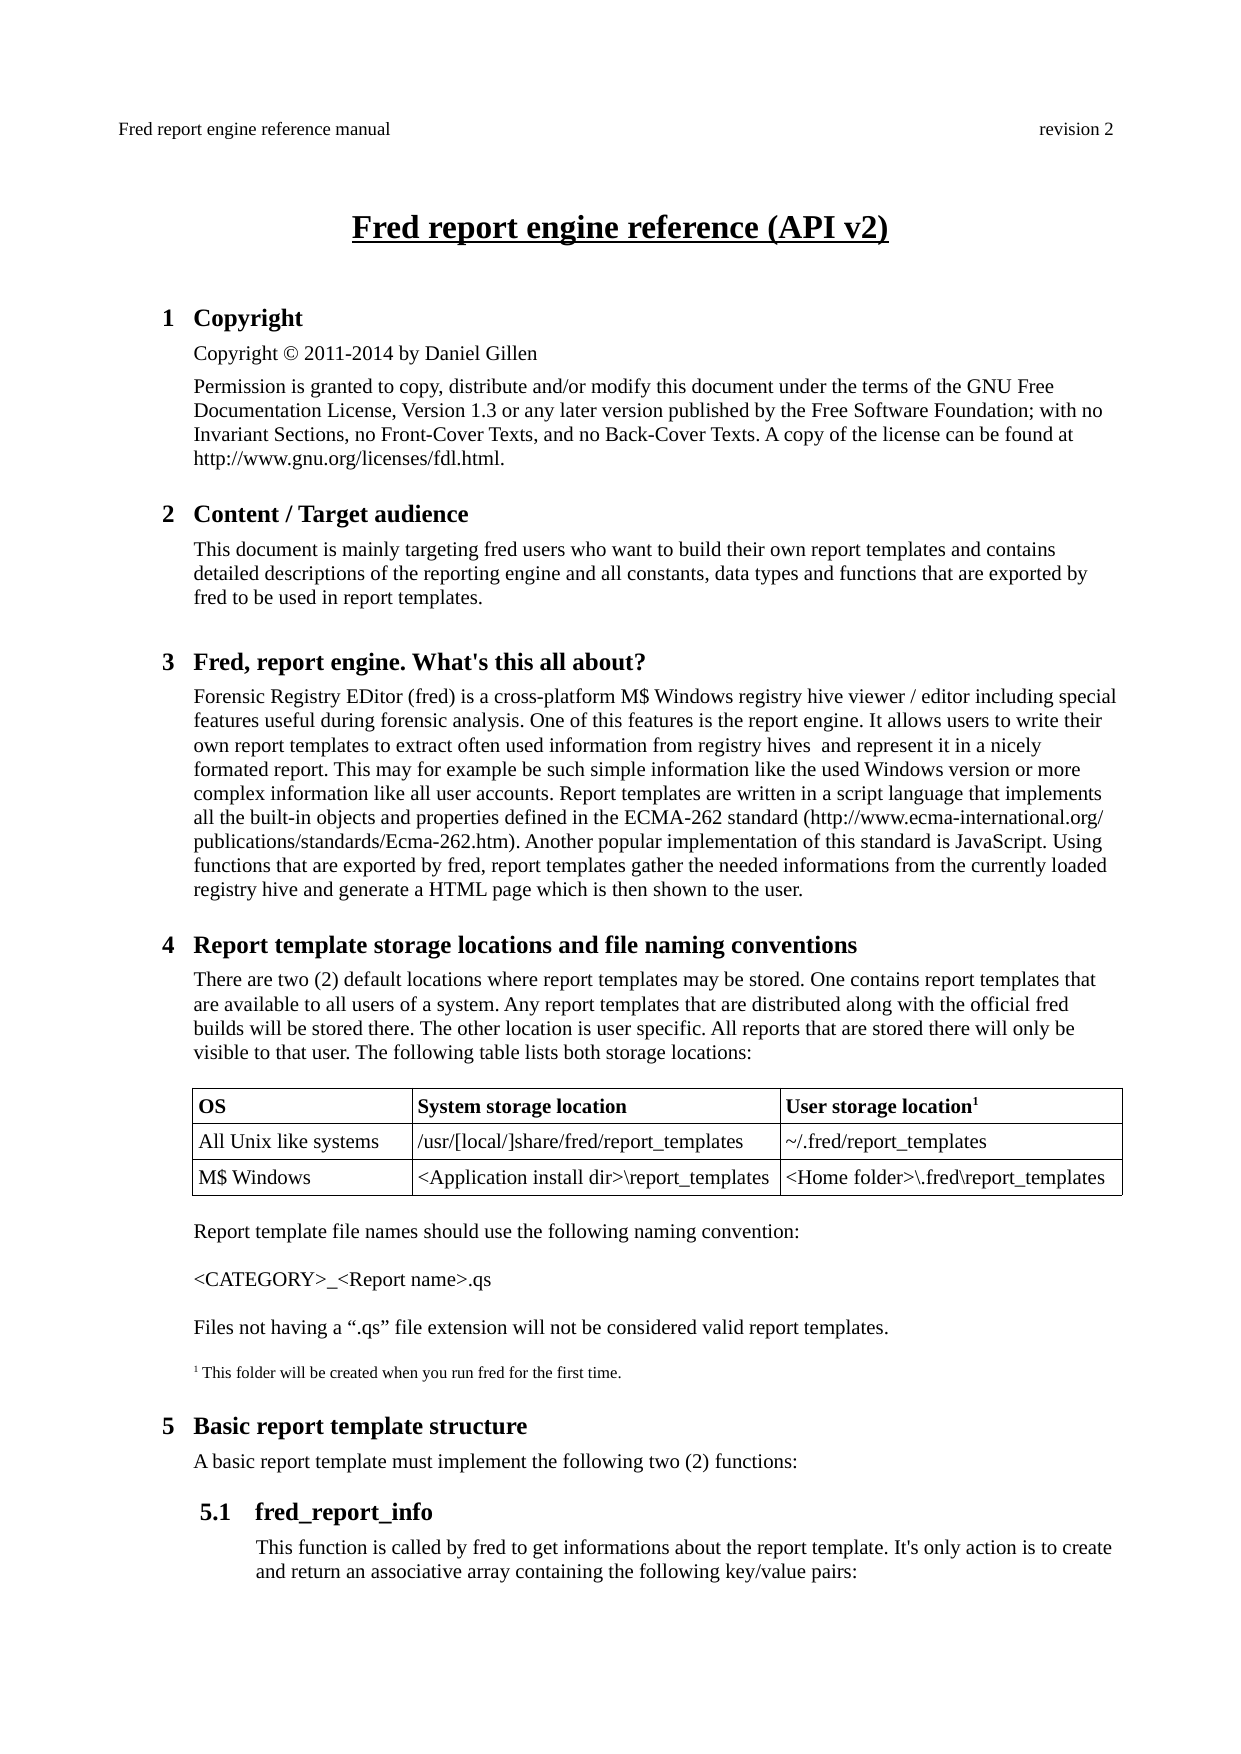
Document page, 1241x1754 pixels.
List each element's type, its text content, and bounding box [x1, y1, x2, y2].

table_header OS [193, 1089, 412, 1123]
text Permission is granted to copy, distribute and/or modify this document under the terms of the GNU Free [193, 374, 1122, 398]
table_header User storage location1 [781, 1089, 1122, 1123]
list Content / Target audience [156, 499, 1122, 528]
text Forensic Registry EDitor (fred) is a cross-platform M$ Windows registry hive viewer / editor including special features useful during forensic analysis. One of this features is the report engine. It allows users to write their own report templates to extract often used information from registry hives and represent it in a nicely formated report. This may for example be such simple information like the used Windows version or more complex information like all user accounts. Report templates are written in a script language that implements all the built-in objects and properties defined in the ECMA-262 standard (http://www.ecma-international.org/ publications/standards/Ecma-262.htm). Another popular implementation of this standard is JavaScript. Using functions that are exported by fred, report templates gather the needed informations from the currently loaded registry hive and generate a HTML page which is then shown to the user. [193, 684, 1122, 901]
text Report template file names should use the following naming convention: [193, 1219, 1122, 1243]
text Copyright © 2011-2014 by Daniel Gillen [193, 341, 1122, 365]
text Invariant Sections, no Front-Cover Texts, and no Back-Cover Texts. A copy of the license can be found at [193, 422, 1122, 446]
list Report template storage locations and file naming conventions [156, 930, 1122, 958]
list Basic report template structure [156, 1411, 1122, 1440]
list Fred, report engine. What's this all about? [156, 647, 1122, 675]
table_cell M$ Windows [193, 1160, 412, 1194]
text This function is called by fred to get informations about the report template. It's only action is to create and return an associative array containing the following key/value pairs: [256, 1534, 1122, 1583]
table_cell ~/.fred/report_templates [781, 1124, 1122, 1159]
text 1 This folder will be created when you run fred for the first time. [193, 1363, 1122, 1382]
list fred_report_info [193, 1497, 1122, 1526]
table_cell <Home folder>\.fred\report_templates [781, 1160, 1122, 1194]
text Files not having a “.qs” file extension will not be considered valid report templates. [193, 1315, 1122, 1339]
text Documentation License, Version 1.3 or any later version published by the Free Software Foundation; with no [193, 398, 1122, 422]
table_cell <Application install dir>\report_templates [413, 1160, 780, 1194]
text http://www.gnu.org/licenses/fdl.html. [193, 446, 1122, 470]
table_header System storage location [413, 1089, 780, 1123]
text This document is mainly targeting fred users who want to build their own report templates and contains detailed descriptions of the reporting engine and all constants, data types and functions that are exported by fred to be used in report templates. [193, 537, 1122, 609]
table_cell /usr/[local/]share/fred/report_templates [413, 1124, 780, 1159]
text There are two (2) default locations where report templates may be stored. One contains report templates that are available to all users of a system. Any report templates that are distributed along with the official fred builds will be stored there. The other location is user specific. All reports that are stored there will only be visible to that user. The following table lists both storage locations: [193, 967, 1122, 1064]
table_cell All Unix like systems [193, 1124, 412, 1159]
list Copyright [156, 303, 1122, 332]
text <CATEGORY>_<Report name>.qs [193, 1267, 1122, 1291]
text Fred report engine reference (API v2) [118, 207, 1122, 246]
text A basic report template must implement the following two (2) functions: [193, 1449, 1122, 1473]
